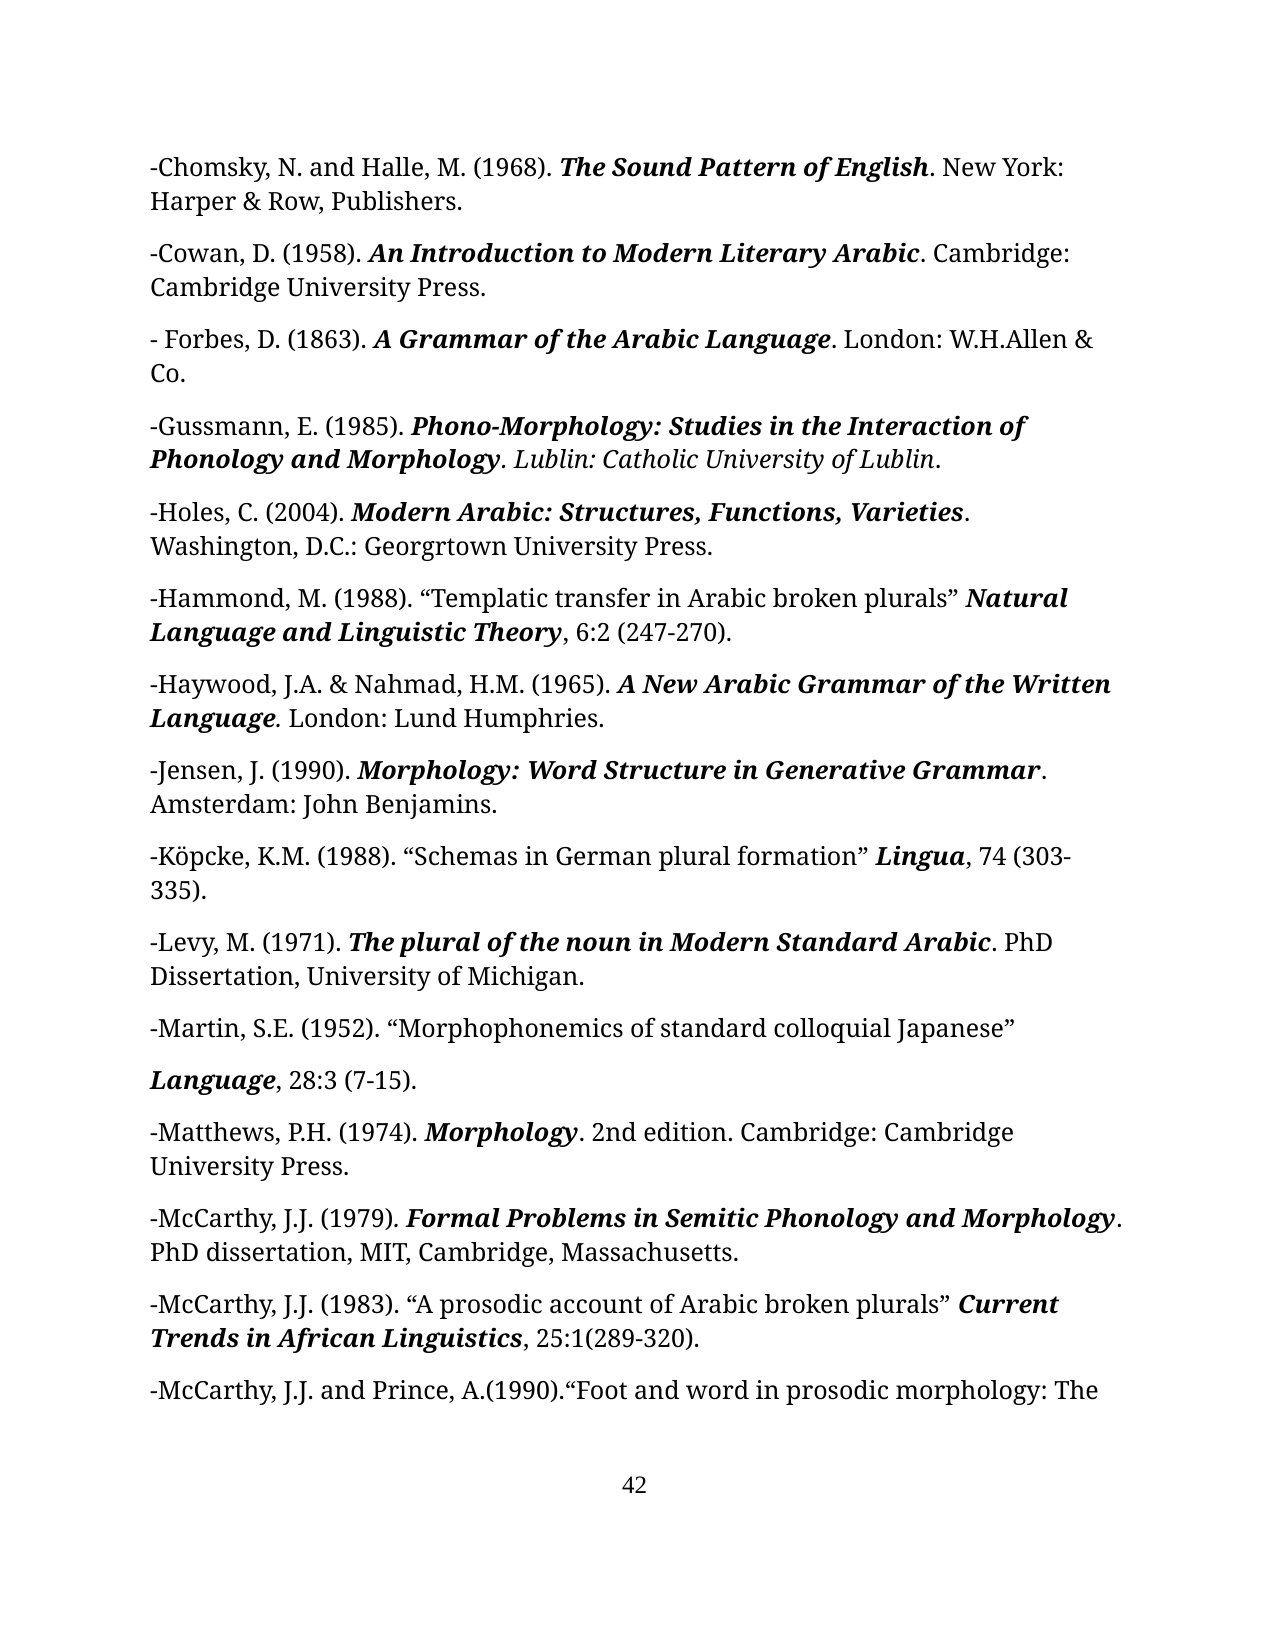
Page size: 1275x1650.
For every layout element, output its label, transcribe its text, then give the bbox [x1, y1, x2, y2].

text -McCarthy, J.J. and Prince, A.(1990).“Foot and word in prosodic morphology: The [150, 1372, 1125, 1407]
text -Levy, M. (1971). The plural of the noun in Modern Standard Arabic. PhD Dissertation, University of Michigan. [150, 924, 1125, 992]
text -McCarthy, J.J. (1979). Formal Problems in Semitic Phonology and Morphology. PhD dissertation, MIT, Cambridge, Massachusetts. [150, 1200, 1125, 1268]
text Language, 28:3 (7-15). [150, 1062, 1125, 1096]
text -Matthews, P.H. (1974). Morphology. 2nd edition. Cambridge: Cambridge University Press. [150, 1114, 1125, 1182]
text -Hammond, M. (1988). “Templatic transfer in Arabic broken plurals” Natural Language and Linguistic Theory, 6:2 (247-270). [150, 580, 1125, 648]
text -Gussmann, E. (1985). Phono-Morphology: Studies in the Interaction of Phonology and Morphology. Lublin: Catholic University of Lublin. [150, 408, 1125, 476]
text -Martin, S.E. (1952). “Morphophonemics of standard colloquial Japanese” [150, 1010, 1125, 1044]
text -Cowan, D. (1958). An Introduction to Modern Literary Arabic. Cambridge: Cambridge University Press. [150, 236, 1125, 304]
text -Köpcke, K.M. (1988). “Schemas in German plural formation” Lingua, 74 (303-335). [150, 838, 1125, 906]
text -Chomsky, N. and Halle, M. (1968). The Sound Pattern of English. New York: Harper & Row, Publishers. [150, 150, 1125, 218]
text -Haywood, J.A. & Nahmad, H.M. (1965). A New Arabic Grammar of the Written Language. London: Lund Humphries. [150, 666, 1125, 734]
text - Forbes, D. (1863). A Grammar of the Arabic Language. London: W.H.Allen & Co. [150, 322, 1125, 390]
text -Holes, C. (2004). Modern Arabic: Structures, Functions, Varieties. Washington, D.C.: Georgrtown University Press. [150, 494, 1125, 562]
text -McCarthy, J.J. (1983). “A prosodic account of Arabic broken plurals” Current Trends in African Linguistics, 25:1(289-320). [150, 1286, 1125, 1354]
text -Jensen, J. (1990). Morphology: Word Structure in Generative Grammar. Amsterdam: John Benjamins. [150, 752, 1125, 820]
